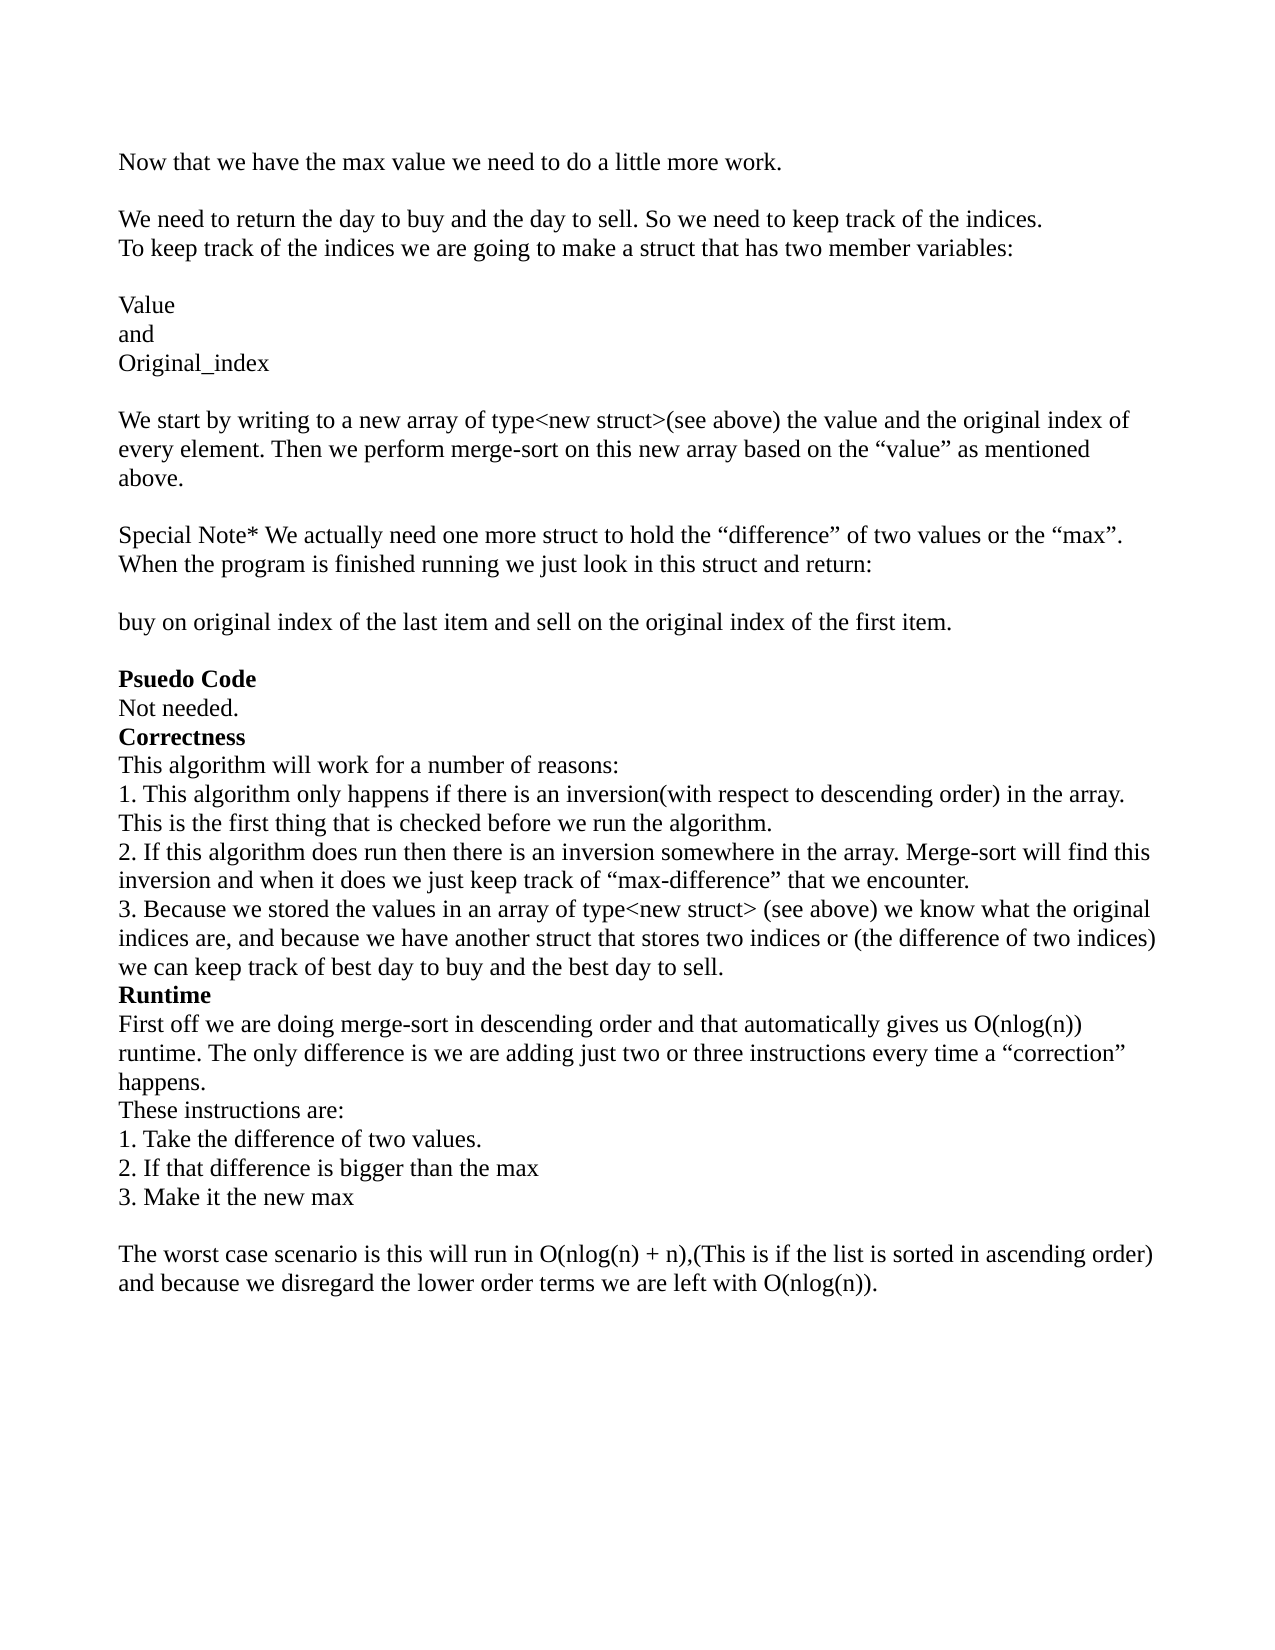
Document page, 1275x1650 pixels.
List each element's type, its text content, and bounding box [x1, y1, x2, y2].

text Original_index [118, 348, 1157, 377]
text Now that we have the max value we need to do a little more work. [118, 147, 1157, 176]
text First off we are doing merge-sort in descending order and that automatically gives us O(nlog(n)) runtime. The only difference is we are adding just two or three instructions every time a “correction” happens. [118, 1009, 1157, 1096]
text 2. If that difference is bigger than the max [118, 1153, 1157, 1182]
text Correctness [118, 722, 1157, 751]
text Value [118, 291, 1157, 319]
text We start by writing to a new array of type<new struct>(see above) the value and the original index of every element. Then we perform merge-sort on this new array based on the “value” as mentioned above. [118, 406, 1157, 492]
text This algorithm will work for a number of reasons: [118, 751, 1157, 779]
text When the program is finished running we just look in this struct and return: [118, 549, 1157, 578]
text The worst case scenario is this will run in O(nlog(n) + n),(This is if the list is sorted in ascending order) and because we disregard the lower order terms we are left with O(nlog(n)). [118, 1239, 1157, 1297]
text To keep track of the indices we are going to make a struct that has two member variables: [118, 233, 1157, 262]
text 3. Because we stored the values in an array of type<new struct> (see above) we know what the original indices are, and because we have another struct that stores two indices or (the difference of two indices) we can keep track of best day to buy and the best day to sell. [118, 894, 1157, 981]
text and [118, 319, 1157, 348]
text 1. This algorithm only happens if there is an inversion(with respect to descending order) in the array. This is the first thing that is checked before we run the algorithm. [118, 779, 1157, 837]
text 3. Make it the new max [118, 1182, 1157, 1211]
text Not needed. [118, 693, 1157, 722]
text buy on original index of the last item and sell on the original index of the first item. [118, 607, 1157, 636]
text These instructions are: [118, 1096, 1157, 1124]
text Runtime [118, 981, 1157, 1009]
text We need to return the day to buy and the day to sell. So we need to keep track of the indices. [118, 204, 1157, 233]
text 1. Take the difference of two values. [118, 1124, 1157, 1153]
text Special Note* We actually need one more struct to hold the “difference” of two values or the “max”. [118, 521, 1157, 549]
text Psuedo Code [118, 664, 1157, 693]
text 2. If this algorithm does run then there is an inversion somewhere in the array. Merge-sort will find this inversion and when it does we just keep track of “max-difference” that we encounter. [118, 837, 1157, 894]
